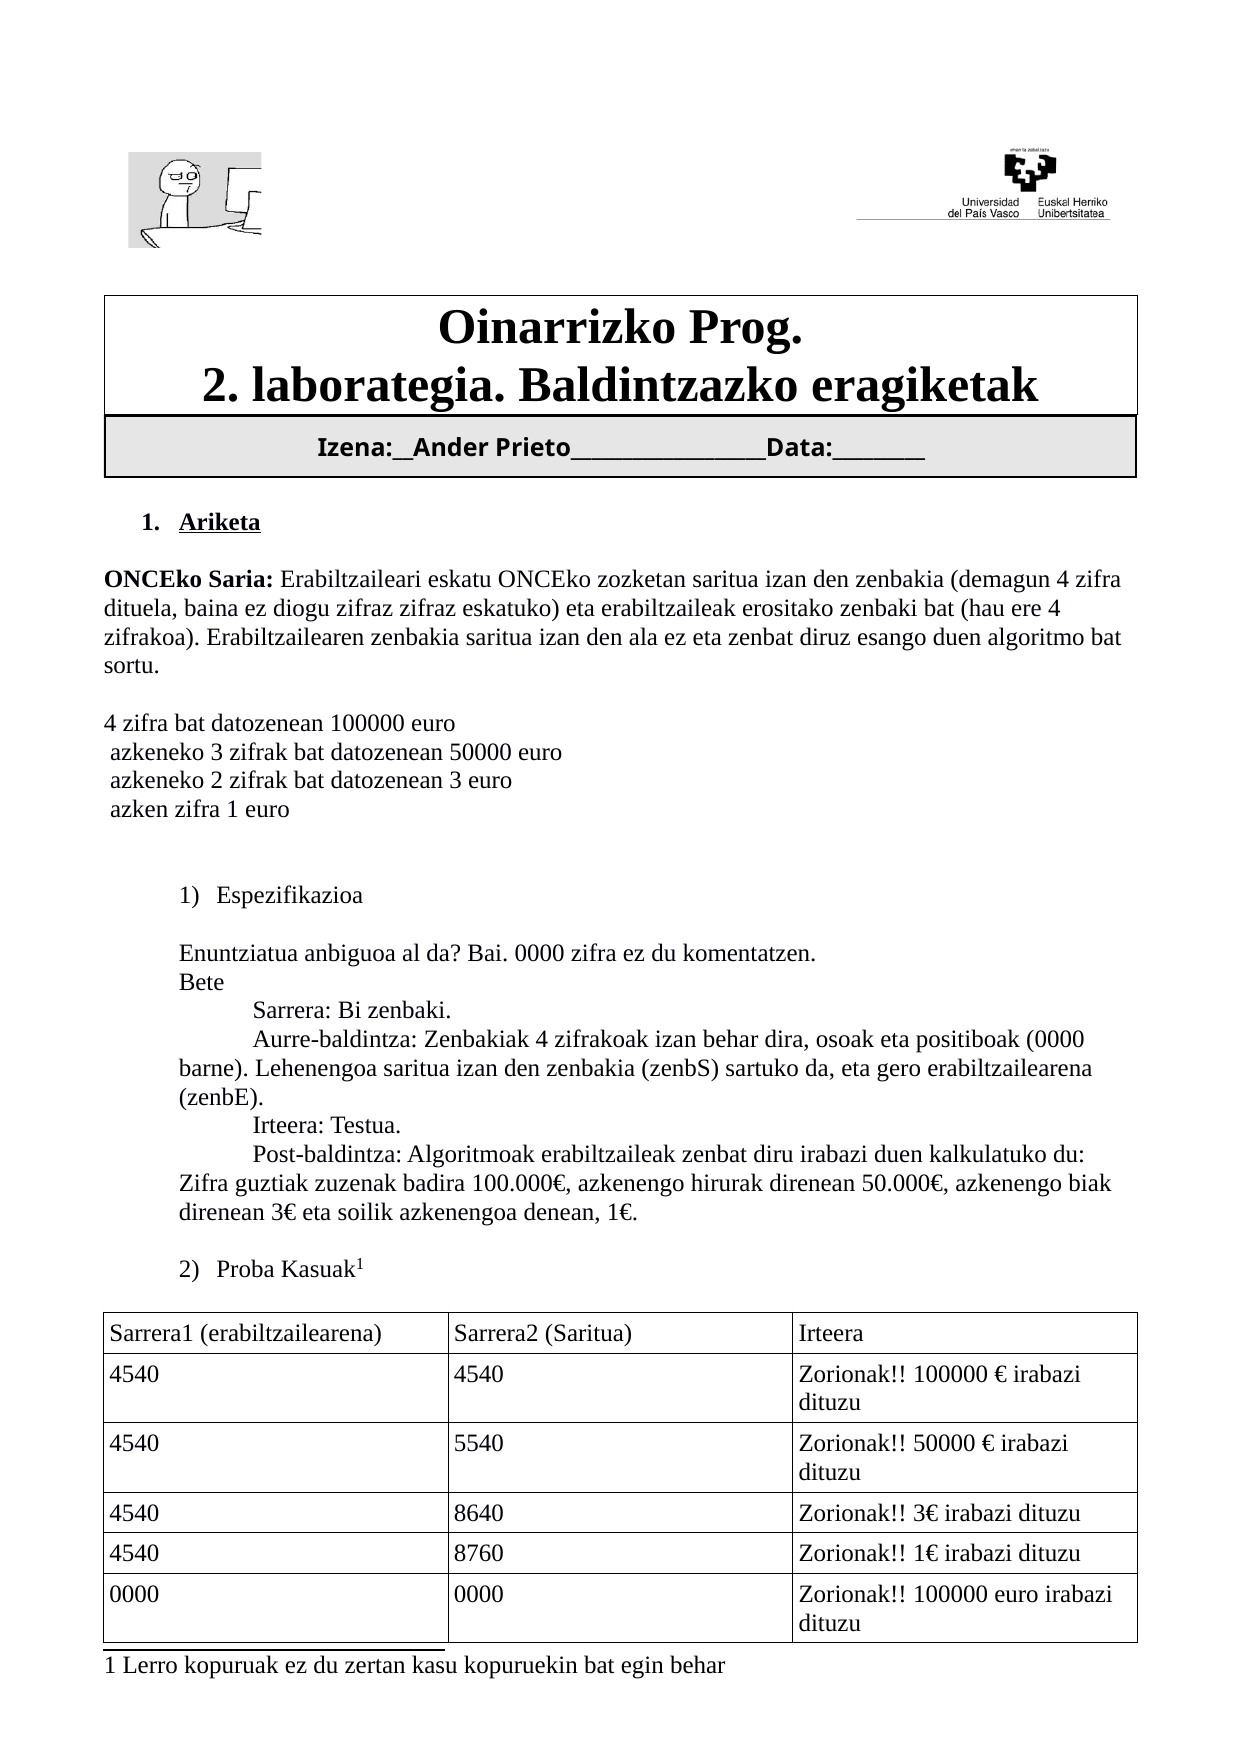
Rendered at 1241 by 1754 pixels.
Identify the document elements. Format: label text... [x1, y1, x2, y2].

text Sarrera: Bi zenbaki. [178, 995, 1137, 1024]
list Espezifikazioa [178, 880, 1137, 909]
table_cell 4540 [104, 1493, 448, 1532]
list Lerro kopuruak ez du zertan kasu kopuruekin bat egin behar [103, 1650, 1137, 1679]
table_cell 4540 [104, 1423, 448, 1491]
text Oinarrizko Prog. [105, 296, 1137, 352]
table_header Irteera [793, 1313, 1137, 1352]
table_cell Zorionak!! 1€ irabazi dituzu [793, 1533, 1137, 1573]
table_cell 4540 [104, 1533, 448, 1573]
table_cell 0000 [449, 1574, 792, 1642]
text 4 zifra bat datozenean 100000 euro [103, 708, 1137, 737]
text 2. laborategia. Baldintzazko eragiketak [105, 352, 1137, 414]
text Aurre-baldintza: Zenbakiak 4 zifrakoak izan behar dira, osoak eta positiboak (0000 barne). Lehenengoa saritua izan den zenbakia (zenbS) sartuko da, eta gero erabiltzailearena (zenbE). [178, 1024, 1137, 1110]
text Irteera: Testua. [178, 1110, 1137, 1139]
table_cell 4540 [449, 1354, 792, 1422]
table_header Sarrera2 (Saritua) [449, 1313, 792, 1352]
list Proba Kasuak [178, 1254, 1137, 1283]
text azken zifra 1 euro [103, 794, 1137, 823]
text Enuntziatua anbiguoa al da? Bai. 0000 zifra ez du komentatzen. [178, 938, 1137, 967]
table_cell Zorionak!! 100000 euro irabazi dituzu [793, 1574, 1137, 1642]
text azkeneko 3 zifrak bat datozenean 50000 euro [103, 737, 1137, 765]
table_cell 4540 [104, 1354, 448, 1422]
list Ariketa [141, 507, 1137, 535]
table_cell 8640 [449, 1493, 792, 1532]
table_cell 0000 [104, 1574, 448, 1642]
text ONCEko Saria: Erabiltzaileari eskatu ONCEko zozketan saritua izan den zenbakia (demagun 4 zifra dituela, baina ez diogu zifraz zifraz eskatuko) eta erabiltzaileak erositako zenbaki bat (hau ere 4 zifrakoa). Erabiltzailearen zenbakia saritua izan den ala ez eta zenbat diruz esango duen algoritmo bat sortu. [103, 564, 1137, 679]
table_cell 8760 [449, 1533, 792, 1573]
text Izena:__Ander Prieto___________________Data:_________ [106, 417, 1135, 476]
text azkeneko 2 zifrak bat datozenean 3 euro [103, 765, 1137, 794]
table_cell 5540 [449, 1423, 792, 1491]
table_cell Zorionak!! 100000 € irabazi dituzu [793, 1354, 1137, 1422]
table_cell Zorionak!! 3€ irabazi dituzu [793, 1493, 1137, 1532]
table_header Sarrera1 (erabiltzailearena) [104, 1313, 448, 1352]
text Bete [178, 967, 1137, 995]
text Post-baldintza: Algoritmoak erabiltzaileak zenbat diru irabazi duen kalkulatuko du: Zifra guztiak zuzenak badira 100.000€, azkenengo hirurak direnean 50.000€, azkenengo biak direnean 3€ eta soilik azkenengoa denean, 1€. [178, 1139, 1137, 1225]
table_cell Zorionak!! 50000 € irabazi dituzu [793, 1423, 1137, 1491]
